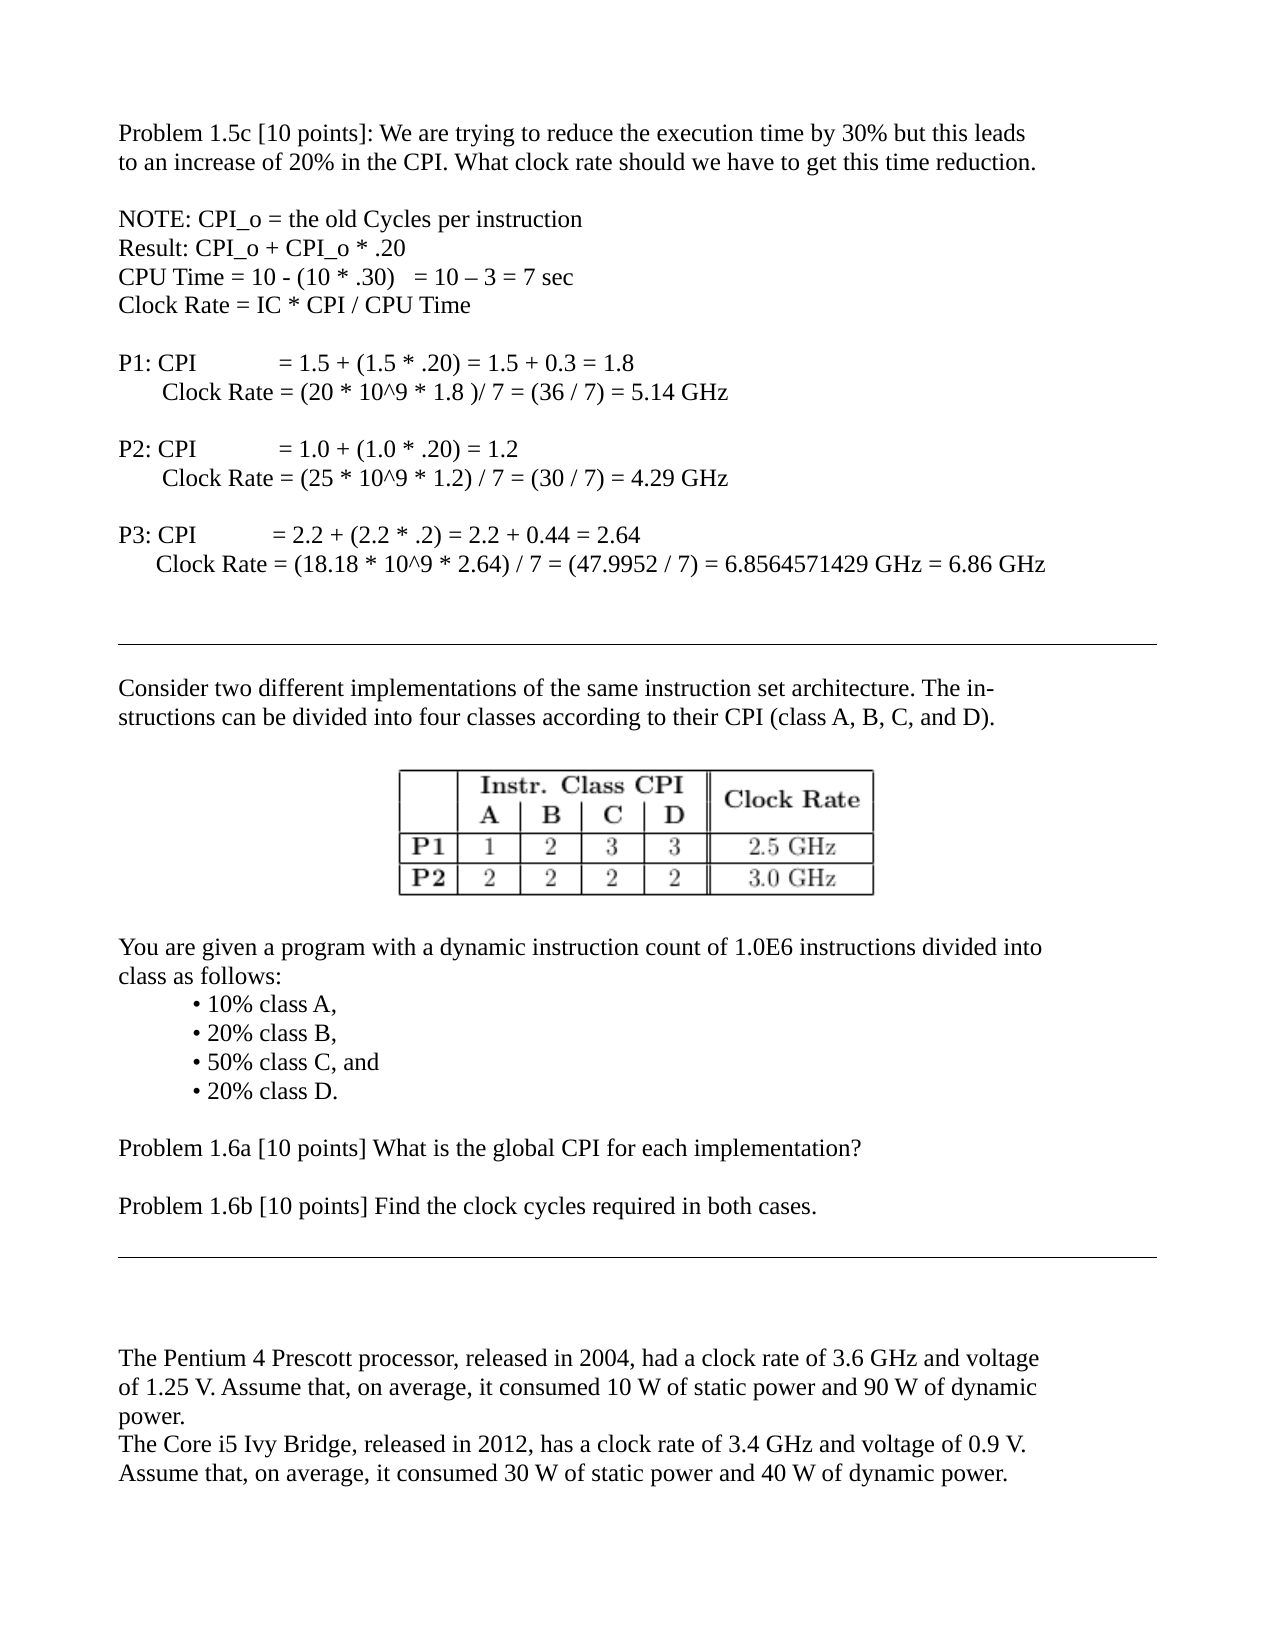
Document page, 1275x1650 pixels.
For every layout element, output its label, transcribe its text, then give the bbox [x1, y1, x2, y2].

text The Core i5 Ivy Bridge, released in 2012, has a clock rate of 3.4 GHz and voltage of 0.9 V. [118, 1429, 1157, 1458]
text CPU Time = 10 - (10 * .30) = 10 – 3 = 7 sec [118, 262, 1157, 291]
text You are given a program with a dynamic instruction count of 1.0E6 instructions divided into [118, 932, 1157, 961]
text power. [118, 1401, 1157, 1429]
text NOTE: CPI_o = the old Cycles per instruction [118, 204, 1157, 233]
text • 50% class C, and [118, 1047, 1157, 1076]
text Consider two different implementations of the same instruction set architecture. The in- [118, 673, 1157, 702]
text of 1.25 V. Assume that, on average, it consumed 10 W of static power and 90 W of dynamic [118, 1372, 1157, 1401]
text • 20% class B, [118, 1018, 1157, 1047]
text structions can be divided into four classes according to their CPI (class A, B, C, and D). [118, 702, 1157, 731]
text Clock Rate = IC * CPI / CPU Time [118, 291, 1157, 319]
text • 20% class D. [118, 1076, 1157, 1104]
text class as follows: [118, 961, 1157, 989]
text Assume that, on average, it consumed 30 W of static power and 40 W of dynamic power. [118, 1458, 1157, 1487]
text Clock Rate = (18.18 * 10^9 * 2.64) / 7 = (47.9952 / 7) = 6.8564571429 GHz = 6.86 GHz [118, 549, 1157, 578]
text Problem 1.5c [10 points]: We are trying to reduce the execution time by 30% but this leads [118, 118, 1157, 147]
text • 10% class A, [118, 989, 1157, 1018]
text The Pentium 4 Prescott processor, released in 2004, had a clock rate of 3.6 GHz and voltage [118, 1343, 1157, 1372]
text P2: CPI = 1.0 + (1.0 * .20) = 1.2 [118, 434, 1157, 463]
text Result: CPI_o + CPI_o * .20 [118, 233, 1157, 262]
text Clock Rate = (25 * 10^9 * 1.2) / 7 = (30 / 7) = 4.29 GHz [118, 463, 1157, 492]
picture [386, 759, 889, 902]
text Problem 1.6a [10 points] What is the global CPI for each implementation? [118, 1133, 1157, 1162]
text to an increase of 20% in the CPI. What clock rate should we have to get this time reduction. [118, 147, 1157, 176]
text Clock Rate = (20 * 10^9 * 1.8 )/ 7 = (36 / 7) = 5.14 GHz [118, 377, 1157, 406]
text P3: CPI = 2.2 + (2.2 * .2) = 2.2 + 0.44 = 2.64 [118, 521, 1157, 549]
text P1: CPI = 1.5 + (1.5 * .20) = 1.5 + 0.3 = 1.8 [118, 348, 1157, 377]
text Problem 1.6b [10 points] Find the clock cycles required in both cases. [118, 1191, 1157, 1219]
